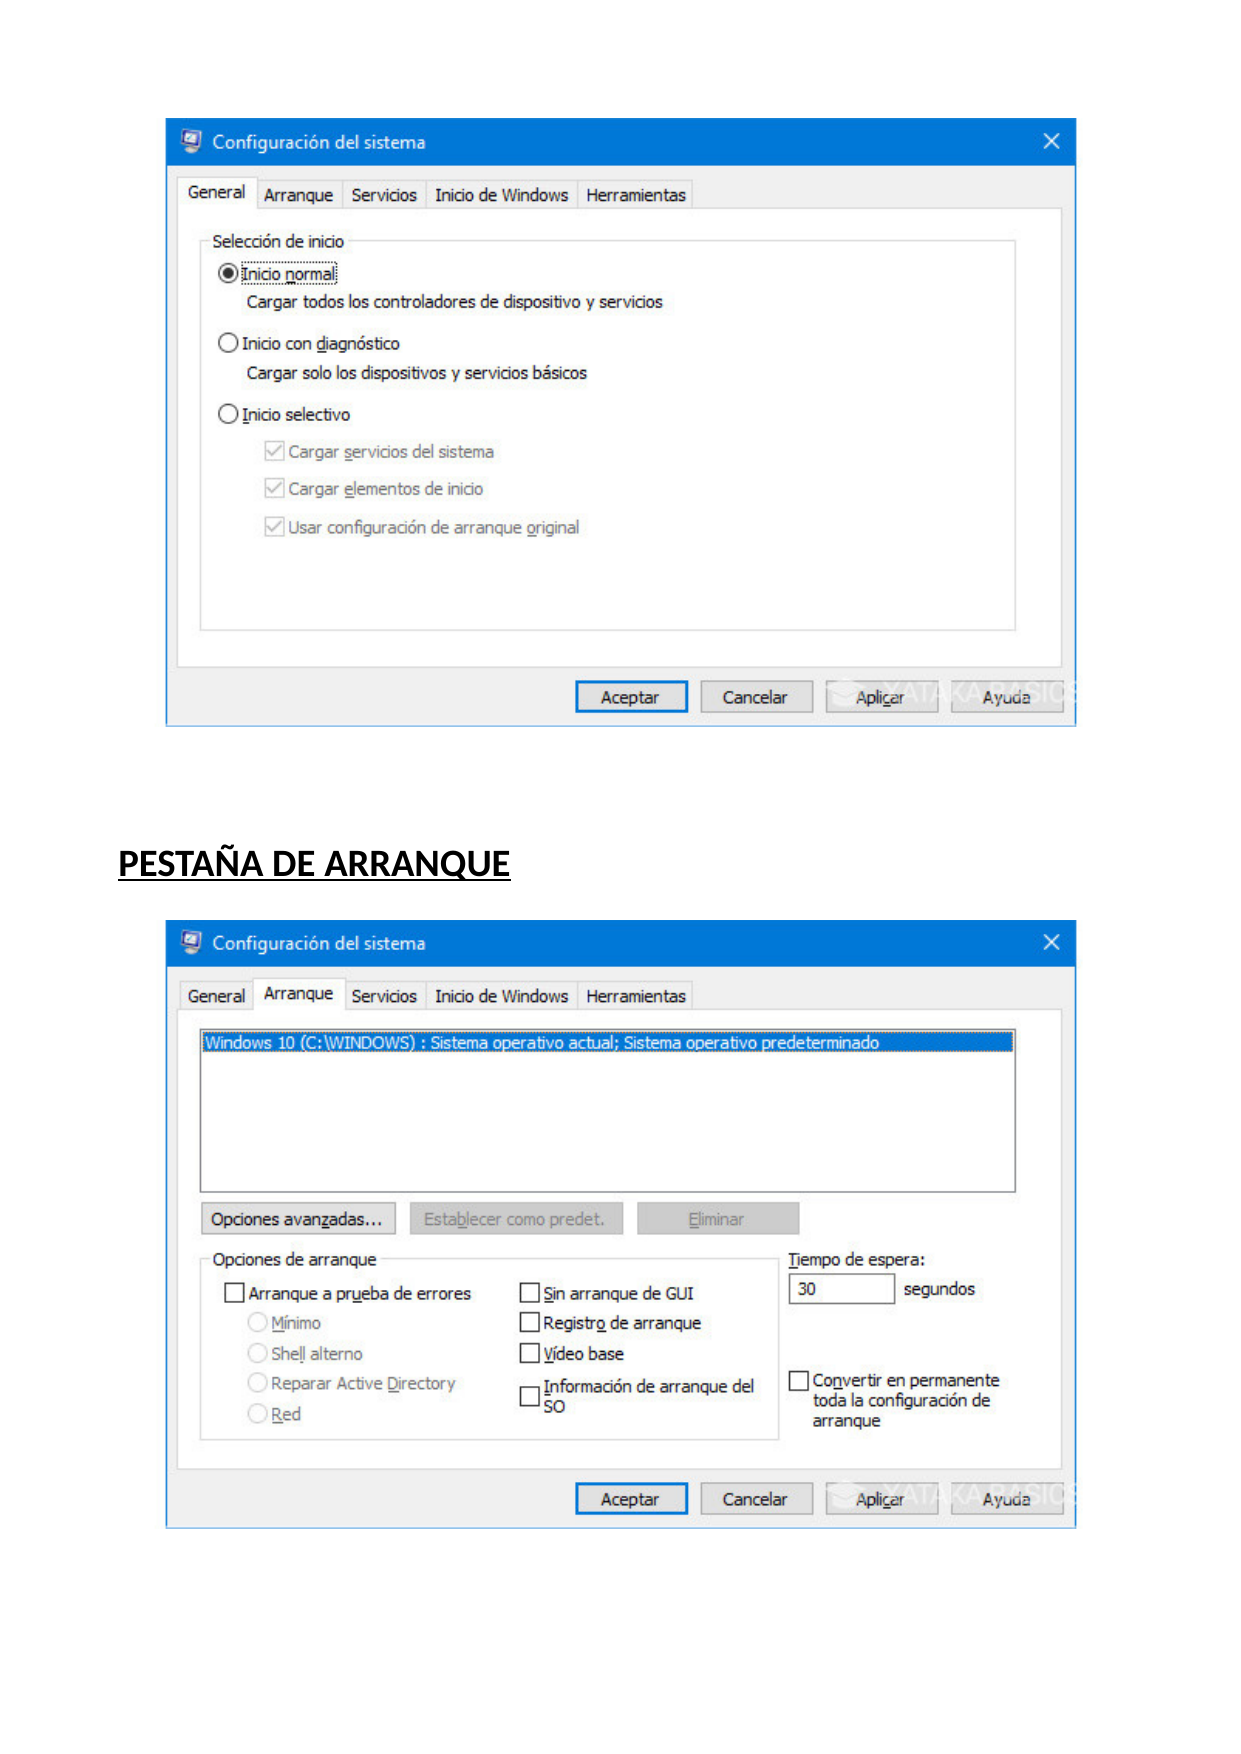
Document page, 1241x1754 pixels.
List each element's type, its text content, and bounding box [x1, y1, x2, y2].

picture [118, 920, 1123, 1529]
picture [118, 118, 1123, 727]
text PESTAÑA DE ARRANQUE [118, 838, 1122, 920]
